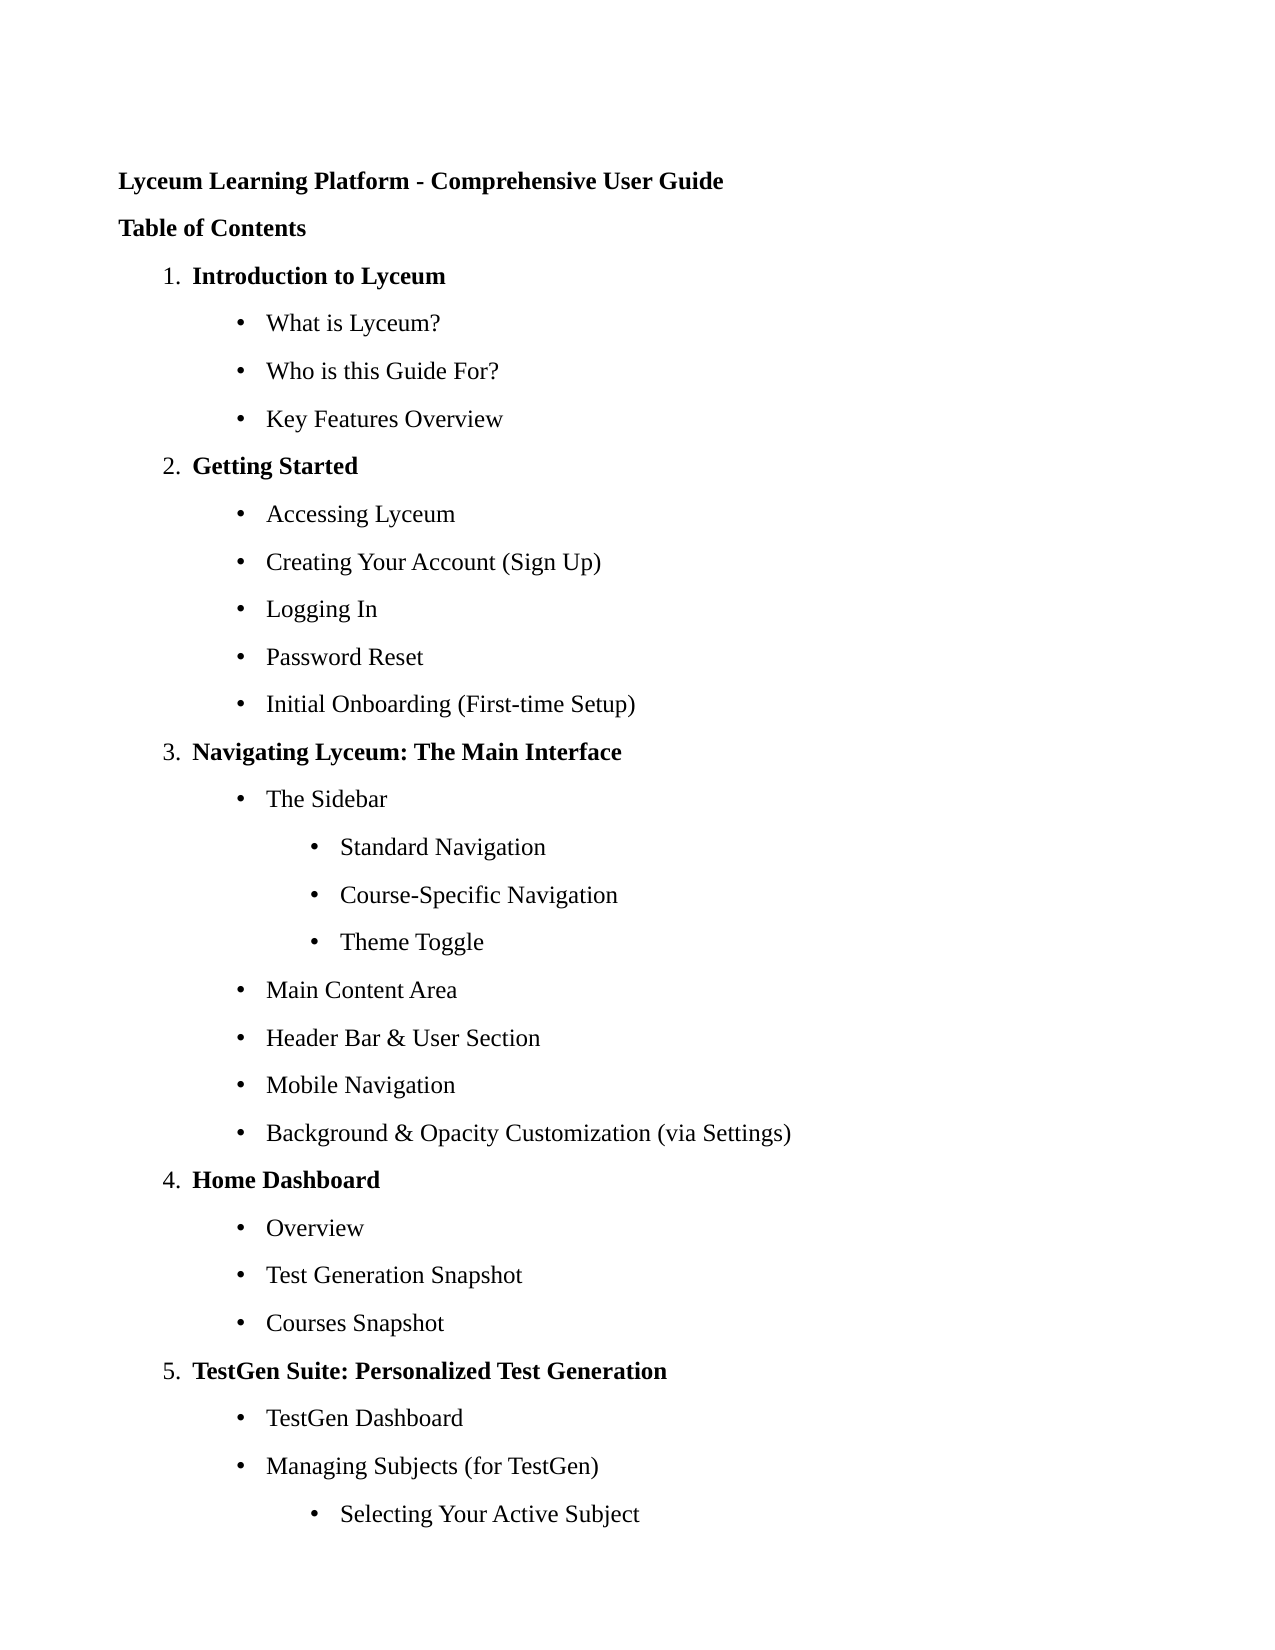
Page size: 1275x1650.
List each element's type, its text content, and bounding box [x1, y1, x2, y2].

list Selecting Your Active Subject [310, 1499, 1157, 1527]
text Table of Contents [118, 213, 1157, 242]
list Background & Opacity Customization (via Settings) [236, 1118, 1157, 1147]
list Mobile Navigation [236, 1070, 1157, 1099]
list Test Generation Snapshot [236, 1261, 1157, 1289]
list The Sidebar [236, 784, 1157, 813]
list Navigating Lyceum: The Main Interface [162, 737, 1157, 766]
list Key Features Overview [236, 404, 1157, 432]
list Course-Specific Navigation [310, 880, 1157, 908]
list Managing Subjects (for TestGen) [236, 1451, 1157, 1480]
list TestGen Dashboard [236, 1403, 1157, 1432]
list Introduction to Lyceum [162, 261, 1157, 290]
list Overview [236, 1213, 1157, 1242]
list Accessing Lyceum [236, 499, 1157, 528]
list Who is this Guide For? [236, 356, 1157, 385]
list Courses Snapshot [236, 1308, 1157, 1337]
list Creating Your Account (Sign Up) [236, 547, 1157, 575]
list TestGen Suite: Personalized Test Generation [162, 1356, 1157, 1384]
list Header Bar & User Section [236, 1023, 1157, 1051]
list Logging In [236, 594, 1157, 623]
list Password Reset [236, 642, 1157, 671]
list Main Content Area [236, 975, 1157, 1004]
list Getting Started [162, 451, 1157, 480]
list What is Lyceum? [236, 308, 1157, 337]
text Lyceum Learning Platform - Comprehensive User Guide [118, 166, 1157, 194]
list Home Dashboard [162, 1165, 1157, 1194]
list Theme Toggle [310, 927, 1157, 956]
list Standard Navigation [310, 832, 1157, 861]
list Initial Onboarding (First-time Setup) [236, 689, 1157, 718]
